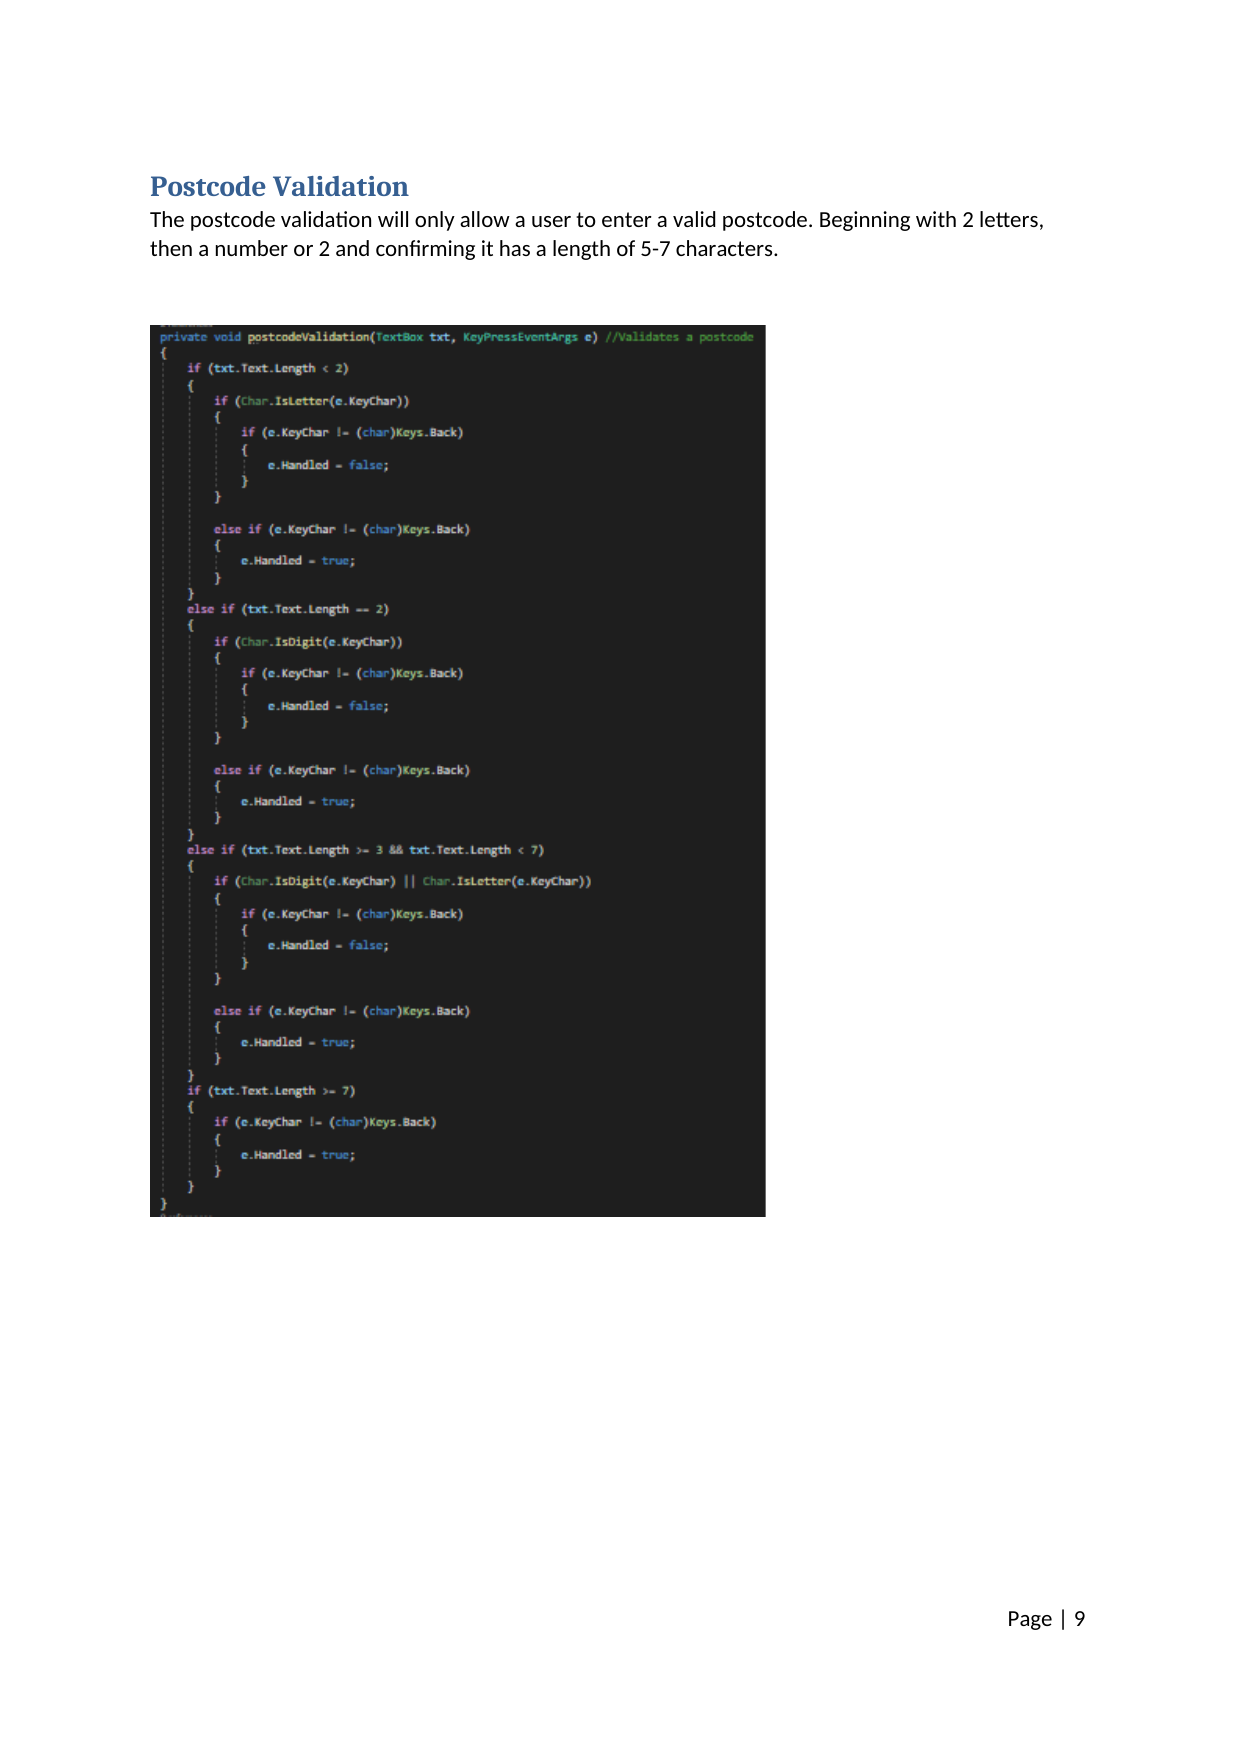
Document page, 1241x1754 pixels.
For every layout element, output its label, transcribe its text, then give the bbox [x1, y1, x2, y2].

subtitle Postcode Validation [150, 171, 1090, 204]
text The postcode validation will only allow a user to enter a valid postcode. Beginning with 2 letters, then a number or 2 and confirming it has a length of 5-7 characters. [150, 205, 1090, 262]
